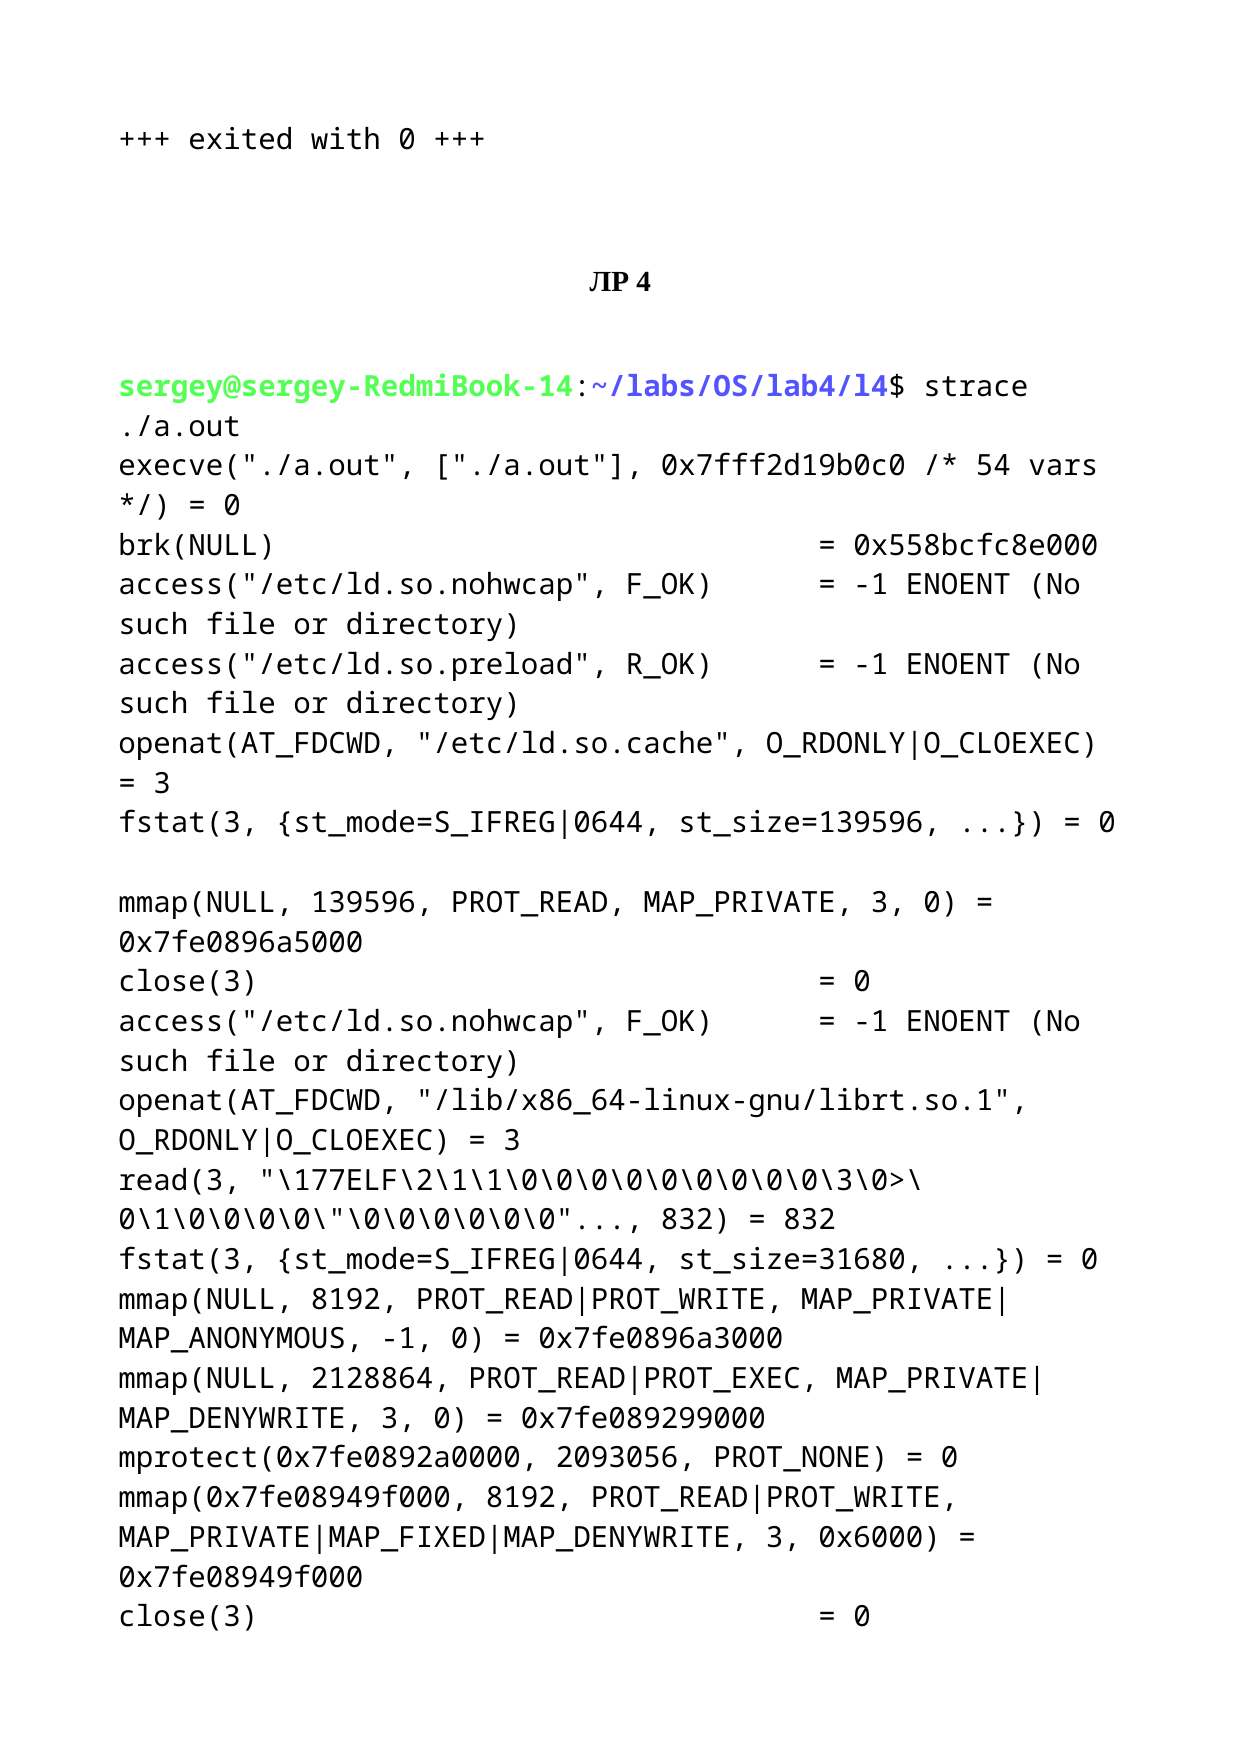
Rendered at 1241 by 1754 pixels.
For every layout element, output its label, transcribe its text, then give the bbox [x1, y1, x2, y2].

text +++ exited with 0 +++ [118, 118, 1122, 197]
text ЛР 4 [118, 264, 1122, 298]
text sergey@sergey-RedmiBook-14:~/labs/OS/lab4/l4$ strace ./a.out execve("./a.out", ["./a.out"], 0x7fff2d19b0c0 /* 54 vars */) = 0 brk(NULL) = 0x558bcfc8e000 access("/etc/ld.so.nohwcap", F_OK) = -1 ENOENT (No such file or directory) access("/etc/ld.so.preload", R_OK) = -1 ENOENT (No such file or directory) openat(AT_FDCWD, "/etc/ld.so.cache", O_RDONLY|O_CLOEXEC) = 3 fstat(3, {st_mode=S_IFREG|0644, st_size=139596, ...}) = 0 mmap(NULL, 139596, PROT_READ, MAP_PRIVATE, 3, 0) = 0x7fe0896a5000 close(3) = 0 access("/etc/ld.so.nohwcap", F_OK) = -1 ENOENT (No such file or directory) openat(AT_FDCWD, "/lib/x86_64-linux-gnu/librt.so.1", O_RDONLY|O_CLOEXEC) = 3 read(3, "\177ELF\2\1\1\0\0\0\0\0\0\0\0\0\3\0>\0\1\0\0\0\0\"\0\0\0\0\0\0"..., 832) = 832 fstat(3, {st_mode=S_IFREG|0644, st_size=31680, ...}) = 0 mmap(NULL, 8192, PROT_READ|PROT_WRITE, MAP_PRIVATE|MAP_ANONYMOUS, -1, 0) = 0x7fe0896a3000 mmap(NULL, 2128864, PROT_READ|PROT_EXEC, MAP_PRIVATE|MAP_DENYWRITE, 3, 0) = 0x7fe089299000 mprotect(0x7fe0892a0000, 2093056, PROT_NONE) = 0 mmap(0x7fe08949f000, 8192, PROT_READ|PROT_WRITE, MAP_PRIVATE|MAP_FIXED|MAP_DENYWRITE, 3, 0x6000) = 0x7fe08949f000 close(3) = 0 [118, 365, 1122, 1635]
